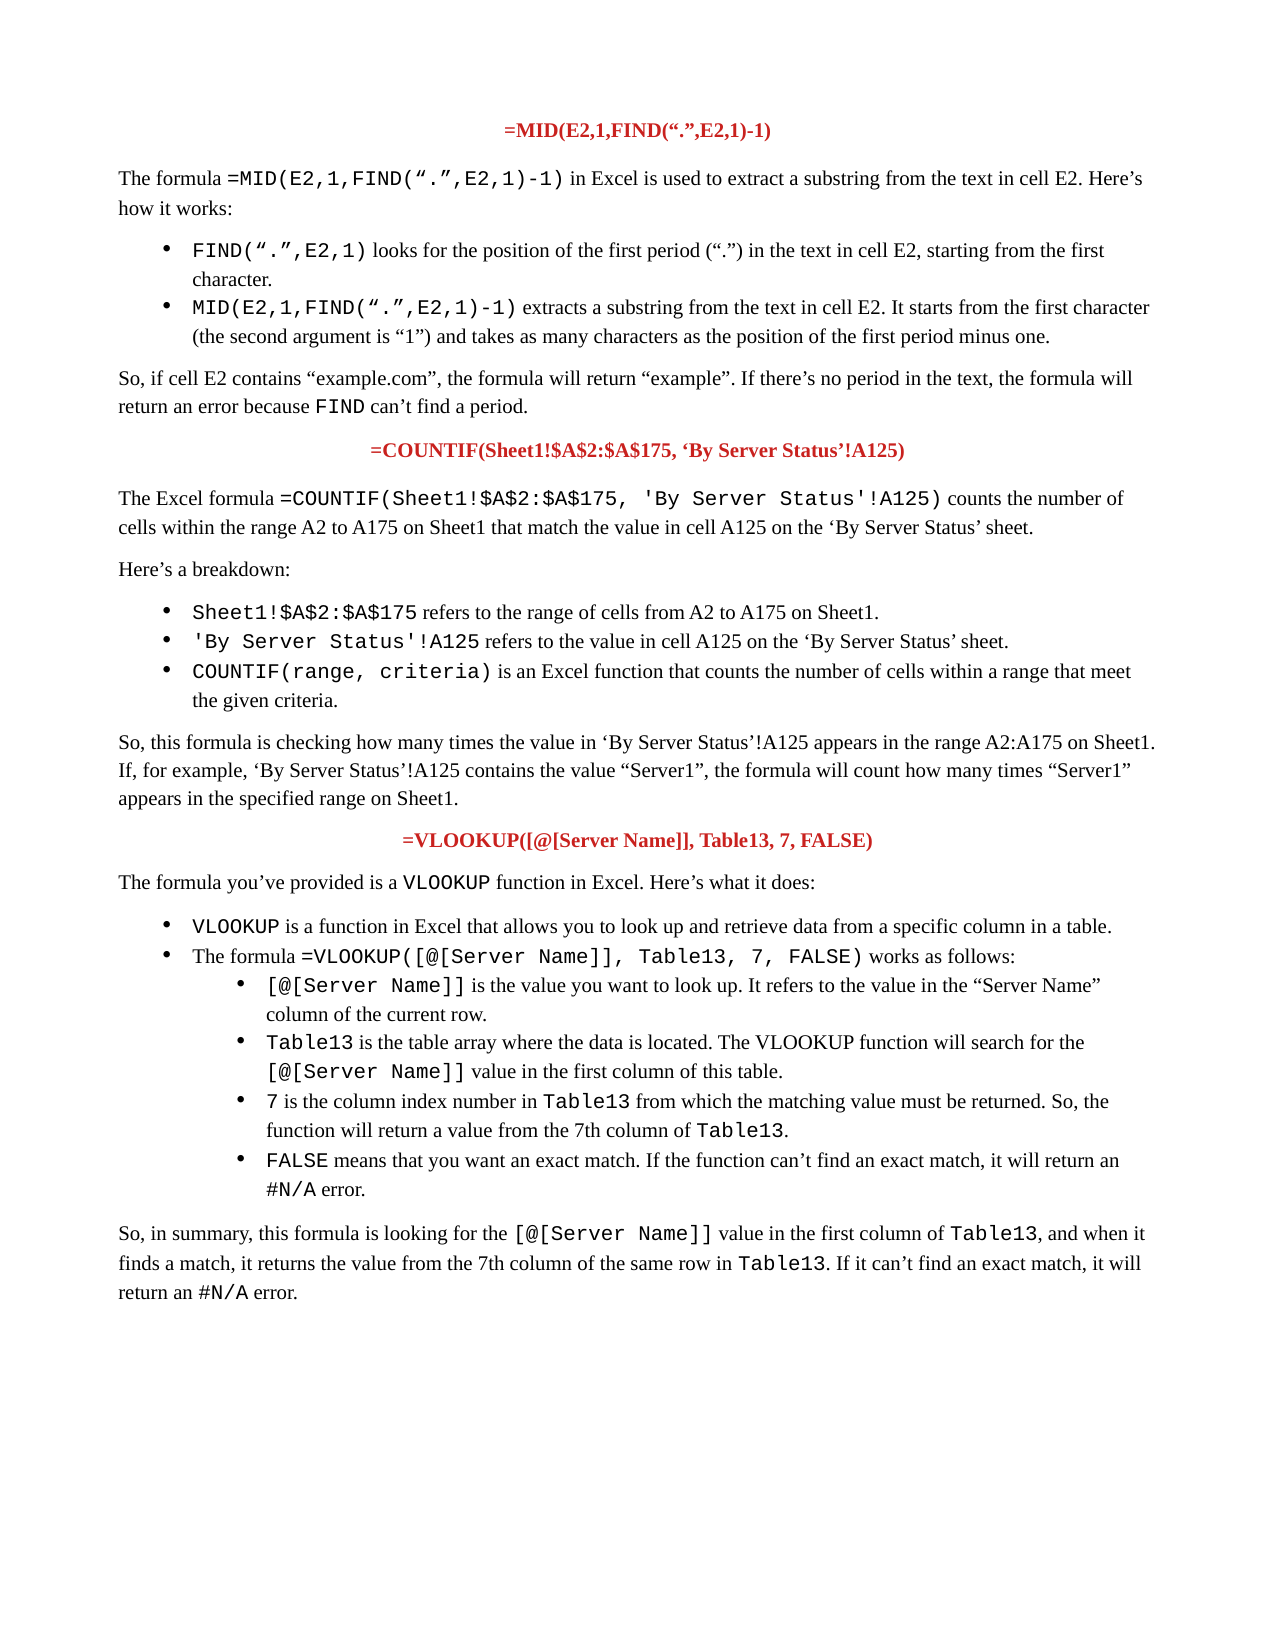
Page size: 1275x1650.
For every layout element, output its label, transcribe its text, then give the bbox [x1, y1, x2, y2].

list VLOOKUP is a function in Excel that allows you to look up and retrieve data from a specific column in a table. [162, 914, 1157, 940]
list FIND(“.”,E2,1) looks for the position of the first period (“.”) in the text in cell E2, starting from the first character. [162, 238, 1157, 291]
text So, in summary, this formula is looking for the [@[Server Name]] value in the first column of Table13, and when it finds a match, it returns the value from the 7th column of the same row in Table13. If it can’t find an exact match, it will return an #N/A error. [118, 1221, 1157, 1305]
list 'By Server Status'!A125 refers to the value in cell A125 on the ‘By Server Status’ sheet. [162, 629, 1157, 655]
text So, if cell E2 contains “example.com”, the formula will return “example”. If there’s no period in the text, the formula will return an error because FIND can’t find a period. [118, 366, 1157, 419]
list Sheet1!$A$2:$A$175 refers to the range of cells from A2 to A175 on Sheet1. [162, 599, 1157, 625]
list Table13 is the table array where the data is located. The VLOOKUP function will search for the [@[Server Name]] value in the first column of this table. [236, 1030, 1157, 1085]
text =COUNTIF(Sheet1!$A$2:$A$175, ‘By Server Status’!A125) [118, 438, 1157, 462]
text =VLOOKUP([@[Server Name]], Table13, 7, FALSE) [118, 828, 1157, 852]
text The formula you’ve provided is a VLOOKUP function in Excel. Here’s what it does: [118, 870, 1157, 896]
list COUNTIF(range, criteria) is an Excel function that counts the number of cells within a range that meet the given criteria. [162, 659, 1157, 712]
text =MID(E2,1,FIND(“.”,E2,1)-1) [118, 118, 1157, 142]
text The Excel formula =COUNTIF(Sheet1!$A$2:$A$175, 'By Server Status'!A125) counts the number of cells within the range A2 to A175 on Sheet1 that match the value in cell A125 on the ‘By Server Status’ sheet. [118, 486, 1157, 539]
list FALSE means that you want an exact match. If the function can’t find an exact match, it will return an #N/A error. [236, 1148, 1157, 1203]
list 7 is the column index number in Table13 from which the matching value must be returned. So, the function will return a value from the 7th column of Table13. [236, 1089, 1157, 1144]
text So, this formula is checking how many times the value in ‘By Server Status’!A125 appears in the range A2:A175 on Sheet1. If, for example, ‘By Server Status’!A125 contains the value “Server1”, the formula will count how many times “Server1” appears in the specified range on Sheet1. [118, 730, 1157, 809]
list MID(E2,1,FIND(“.”,E2,1)-1) extracts a substring from the text in cell E2. It starts from the first character (the second argument is “1”) and takes as many characters as the position of the first period minus one. [162, 294, 1157, 348]
list The formula =VLOOKUP([@[Server Name]], Table13, 7, FALSE) works as follows: [162, 943, 1157, 969]
text Here’s a breakdown: [118, 557, 1157, 581]
text The formula =MID(E2,1,FIND(“.”,E2,1)-1) in Excel is used to extract a substring from the text in cell E2. Here’s how it works: [118, 166, 1157, 219]
list [@[Server Name]] is the value you want to look up. It refers to the value in the “Server Name” column of the current row. [236, 973, 1157, 1026]
